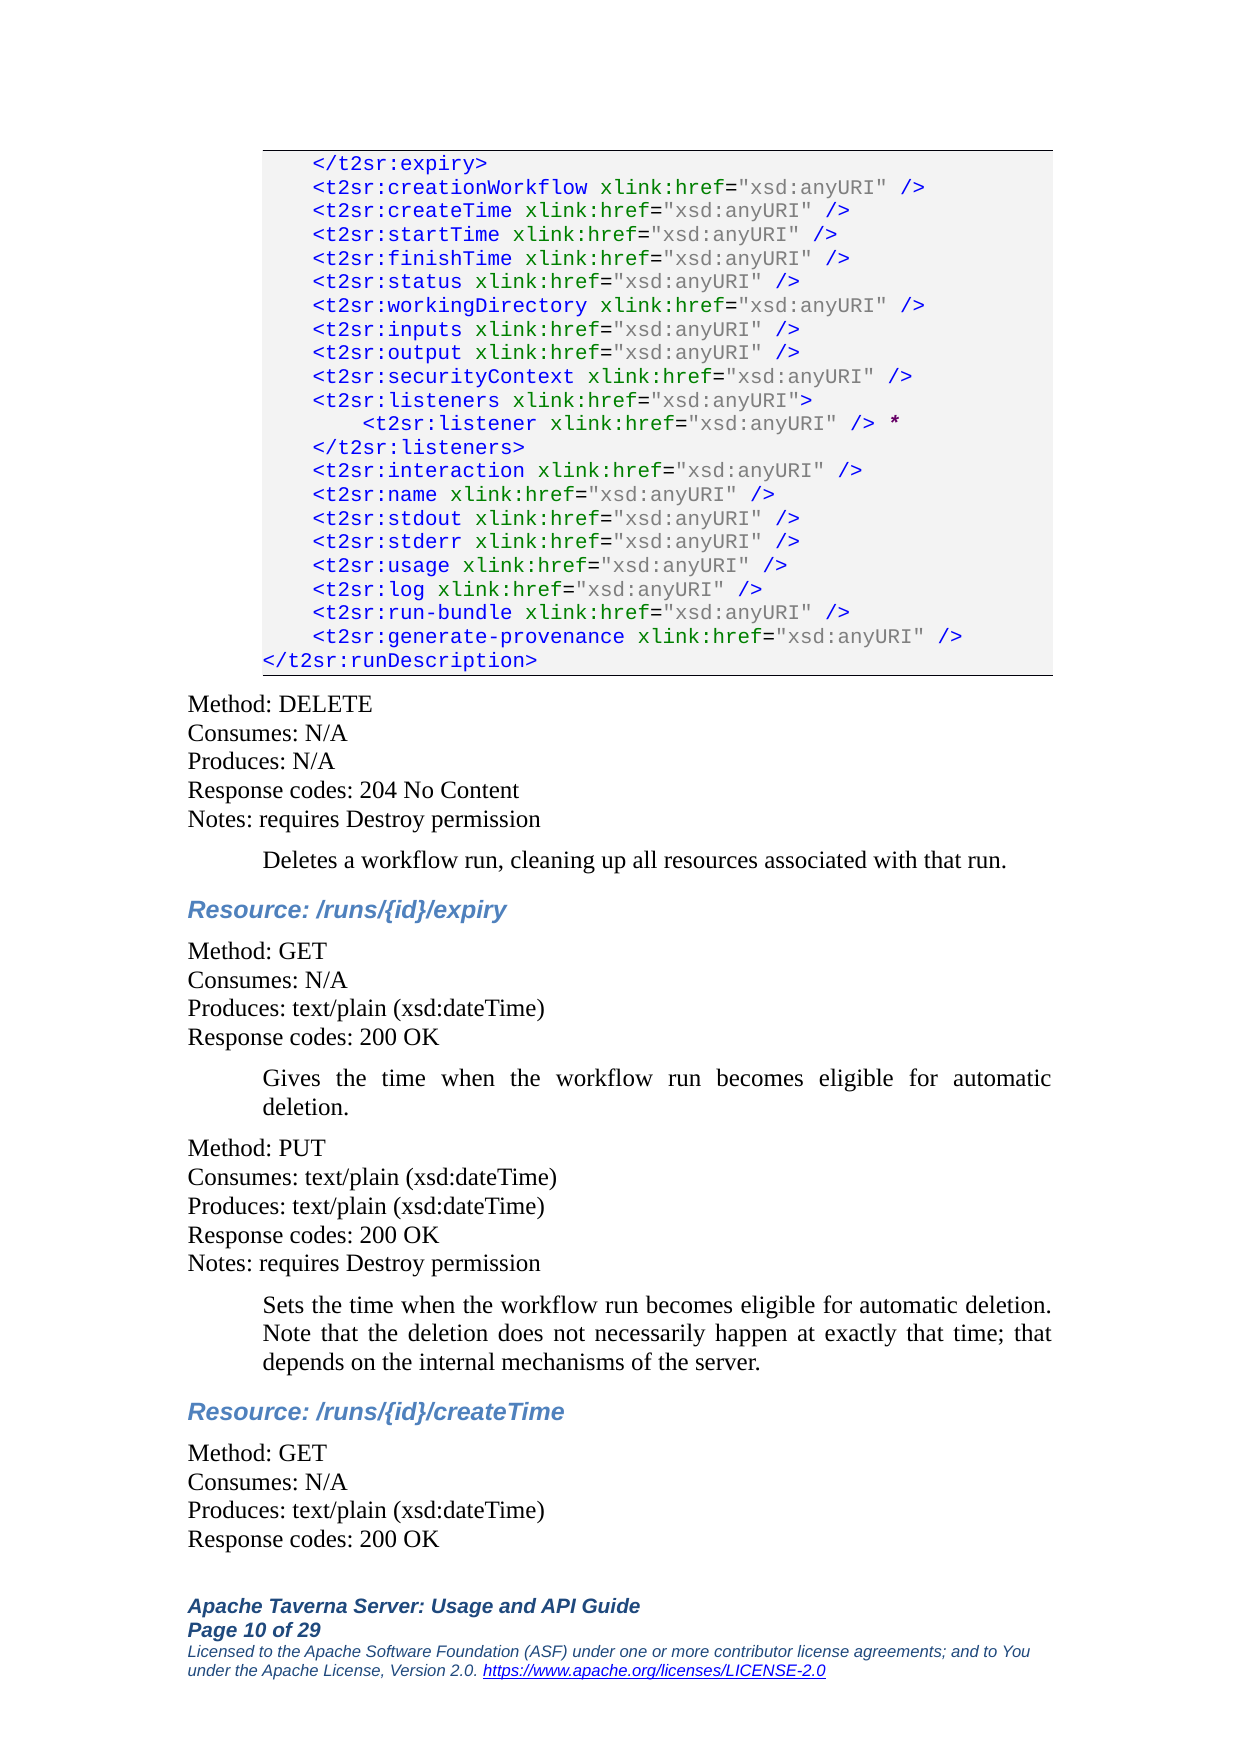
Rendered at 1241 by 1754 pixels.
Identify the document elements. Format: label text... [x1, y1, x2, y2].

text <t2sr:name xlink:href="xsd:anyURI" /> [262, 481, 1053, 505]
text <t2sr:stderr xlink:href="xsd:anyURI" /> [262, 528, 1053, 552]
text <t2sr:output xlink:href="xsd:anyURI" /> [262, 339, 1053, 363]
text <t2sr:usage xlink:href="xsd:anyURI" /> [262, 552, 1053, 576]
text </t2sr:runDescription> [262, 647, 1053, 676]
text <t2sr:startTime xlink:href="xsd:anyURI" /> [262, 221, 1053, 244]
subtitle Resource: /runs/{id}/createTime [187, 1397, 1053, 1426]
text <t2sr:log xlink:href="xsd:anyURI" /> [262, 576, 1053, 599]
text <t2sr:listener xlink:href="xsd:anyURI" /> * </t2sr:listeners> [262, 410, 1053, 457]
text Method: GET Consumes: N/A Produces: text/plain (xsd:dateTime) Response codes: 200 OK [187, 936, 1053, 1051]
text Gives the time when the workflow run becomes eligible for automatic deletion. [262, 1063, 1053, 1121]
subtitle Resource: /runs/{id}/expiry [187, 895, 1053, 923]
text <t2sr:inputs xlink:href="xsd:anyURI" /> [262, 316, 1053, 339]
text <t2sr:generate-provenance xlink:href="xsd:anyURI" /> [262, 623, 1053, 647]
text <t2sr:workingDirectory xlink:href="xsd:anyURI" /> [262, 292, 1053, 316]
text <t2sr:securityContext xlink:href="xsd:anyURI" /> [262, 363, 1053, 386]
text Method: DELETE Consumes: N/A Produces: N/A Response codes: 204 No Content Notes: requires Destroy permission [187, 689, 1053, 833]
text <t2sr:run-bundle xlink:href="xsd:anyURI" /> [262, 599, 1053, 623]
text <t2sr:listeners xlink:href="xsd:anyURI"> [262, 386, 1053, 410]
text <t2sr:finishTime xlink:href="xsd:anyURI" /> [262, 244, 1053, 268]
text Sets the time when the workflow run becomes eligible for automatic deletion. Note that the deletion does not necessarily happen at exactly that time; that depends on the internal mechanisms of the server. [262, 1290, 1053, 1376]
text Method: PUT Consumes: text/plain (xsd:dateTime) Produces: text/plain (xsd:dateTime) Response codes: 200 OK Notes: requires Destroy permission [187, 1133, 1053, 1277]
text Method: GET Consumes: N/A Produces: text/plain (xsd:dateTime) Response codes: 200 OK [187, 1438, 1053, 1553]
text </t2sr:expiry> <t2sr:creationWorkflow xlink:href="xsd:anyURI" /> [262, 151, 1053, 197]
text <t2sr:interaction xlink:href="xsd:anyURI" /> [262, 457, 1053, 481]
text Deletes a workflow run, cleaning up all resources associated with that run. [262, 845, 1053, 874]
text <t2sr:status xlink:href="xsd:anyURI" /> [262, 268, 1053, 292]
text <t2sr:stdout xlink:href="xsd:anyURI" /> [262, 505, 1053, 528]
text <t2sr:createTime xlink:href="xsd:anyURI" /> [262, 197, 1053, 221]
